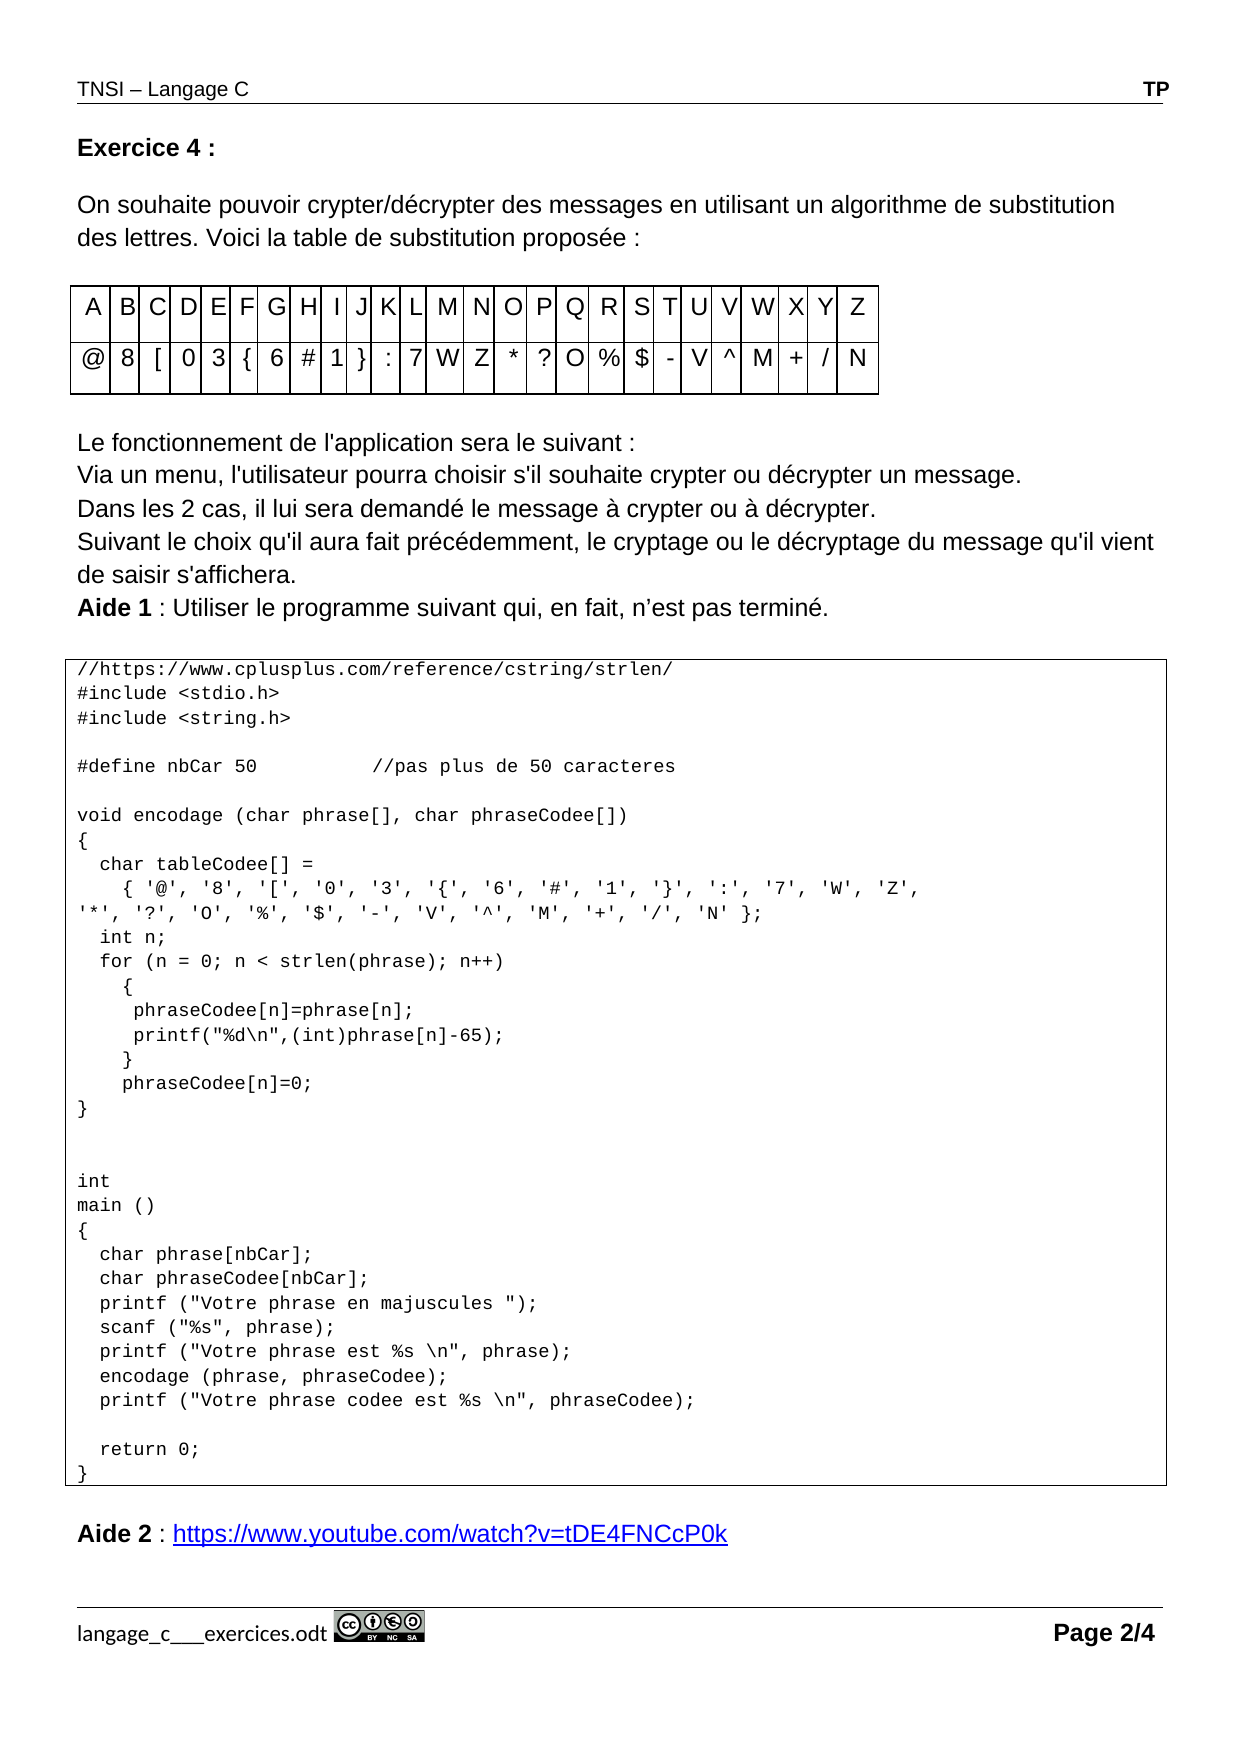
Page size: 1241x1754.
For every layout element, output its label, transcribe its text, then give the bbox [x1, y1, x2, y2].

table_cell 0 [171, 343, 200, 393]
table_cell # [291, 343, 320, 393]
table_cell O [557, 343, 588, 393]
table_cell / [808, 343, 836, 393]
table_cell M [742, 343, 778, 393]
text Via un menu, l'utilisateur pourra choisir s'il souhaite crypter ou décrypter un message. [77, 461, 1163, 489]
table_header H [291, 287, 320, 342]
table_cell 8 [111, 343, 138, 393]
table_header G [258, 287, 289, 342]
text Exercice 4 : [77, 133, 1163, 161]
table_cell } [347, 343, 370, 393]
table_header M [427, 287, 463, 342]
table_cell @ [71, 343, 109, 393]
table_cell + [779, 343, 807, 393]
table_header I [322, 287, 346, 342]
table_cell 7 [401, 343, 425, 393]
table_cell % [589, 343, 623, 393]
table_header B [111, 287, 138, 342]
text On souhaite pouvoir crypter/décrypter des messages en utilisant un algorithme de substitution des lettres. Voici la table de substitution proposée : [77, 190, 1163, 252]
table_cell W [427, 343, 463, 393]
table_header F [231, 287, 257, 342]
table_cell $ [625, 343, 653, 393]
table_header O [495, 287, 526, 342]
table_cell ? [527, 343, 555, 393]
table_header S [625, 287, 653, 342]
text Suivant le choix qu'il aura fait précédemment, le cryptage ou le décryptage du message qu'il vient de saisir s'affichera. [77, 527, 1163, 588]
table_header //https://www.cplusplus.com/reference/cstring/strlen/ #include <stdio.h> #include <string.h> #define nbCar 50 //pas plus de 50 caracteres void encodage (char phrase[], char phraseCodee[]) { char tableCodee[] = { '@', '8', '[', '0', '3', '{', '6', '#', '1', '}', ':', '7', 'W', 'Z', '*', '?', 'O', '%', '$', '-', 'V', '^', 'M', '+', '/', 'N' }; int n; for (n = 0; n < strlen(phrase); n++) { phraseCodee[n]=phrase[n]; printf("%d\n",(int)phrase[n]-65); } phraseCodee[n]=0; } int main () { char phrase[nbCar]; char phraseCodee[nbCar]; printf ("Votre phrase en majuscules "); scanf ("%s", phrase); printf ("Votre phrase est %s \n", phrase); encodage (phrase, phraseCodee); printf ("Votre phrase codee est %s \n", phraseCodee); return 0; } [66, 660, 1166, 1485]
table_cell V [682, 343, 711, 393]
table_cell : [372, 343, 399, 393]
table_cell - [654, 343, 680, 393]
table_cell 6 [258, 343, 289, 393]
text Aide 1 : Utiliser le programme suivant qui, en fait, n’est pas terminé. [77, 593, 1163, 621]
table_header K [372, 287, 399, 342]
table_header P [527, 287, 555, 342]
table_header Z [838, 287, 878, 342]
table_cell * [495, 343, 526, 393]
table_cell Z [464, 343, 493, 393]
table_header J [347, 287, 370, 342]
table_header A [71, 287, 109, 342]
table_cell 3 [202, 343, 229, 393]
table_header W [742, 287, 778, 342]
text Aide 2 : https://www.youtube.com/watch?v=tDE4FNCcP0k [77, 1519, 1163, 1548]
table_header R [589, 287, 623, 342]
text Le fonctionnement de l'application sera le suivant : [77, 427, 1163, 456]
table_header V [712, 287, 740, 342]
table_header T [654, 287, 680, 342]
table_header N [464, 287, 493, 342]
text Dans les 2 cas, il lui sera demandé le message à crypter ou à décrypter. [77, 493, 1163, 522]
table_cell { [231, 343, 257, 393]
table_header Y [808, 287, 836, 342]
table_cell 1 [322, 343, 346, 393]
table_header U [682, 287, 711, 342]
table_cell N [838, 343, 878, 393]
table_header E [202, 287, 229, 342]
table_cell ^ [712, 343, 740, 393]
table_header X [779, 287, 807, 342]
picture [333, 1610, 425, 1642]
table_cell [ [140, 343, 169, 393]
table_header C [140, 287, 169, 342]
table_header Q [557, 287, 588, 342]
table_header L [401, 287, 425, 342]
table_header D [171, 287, 200, 342]
